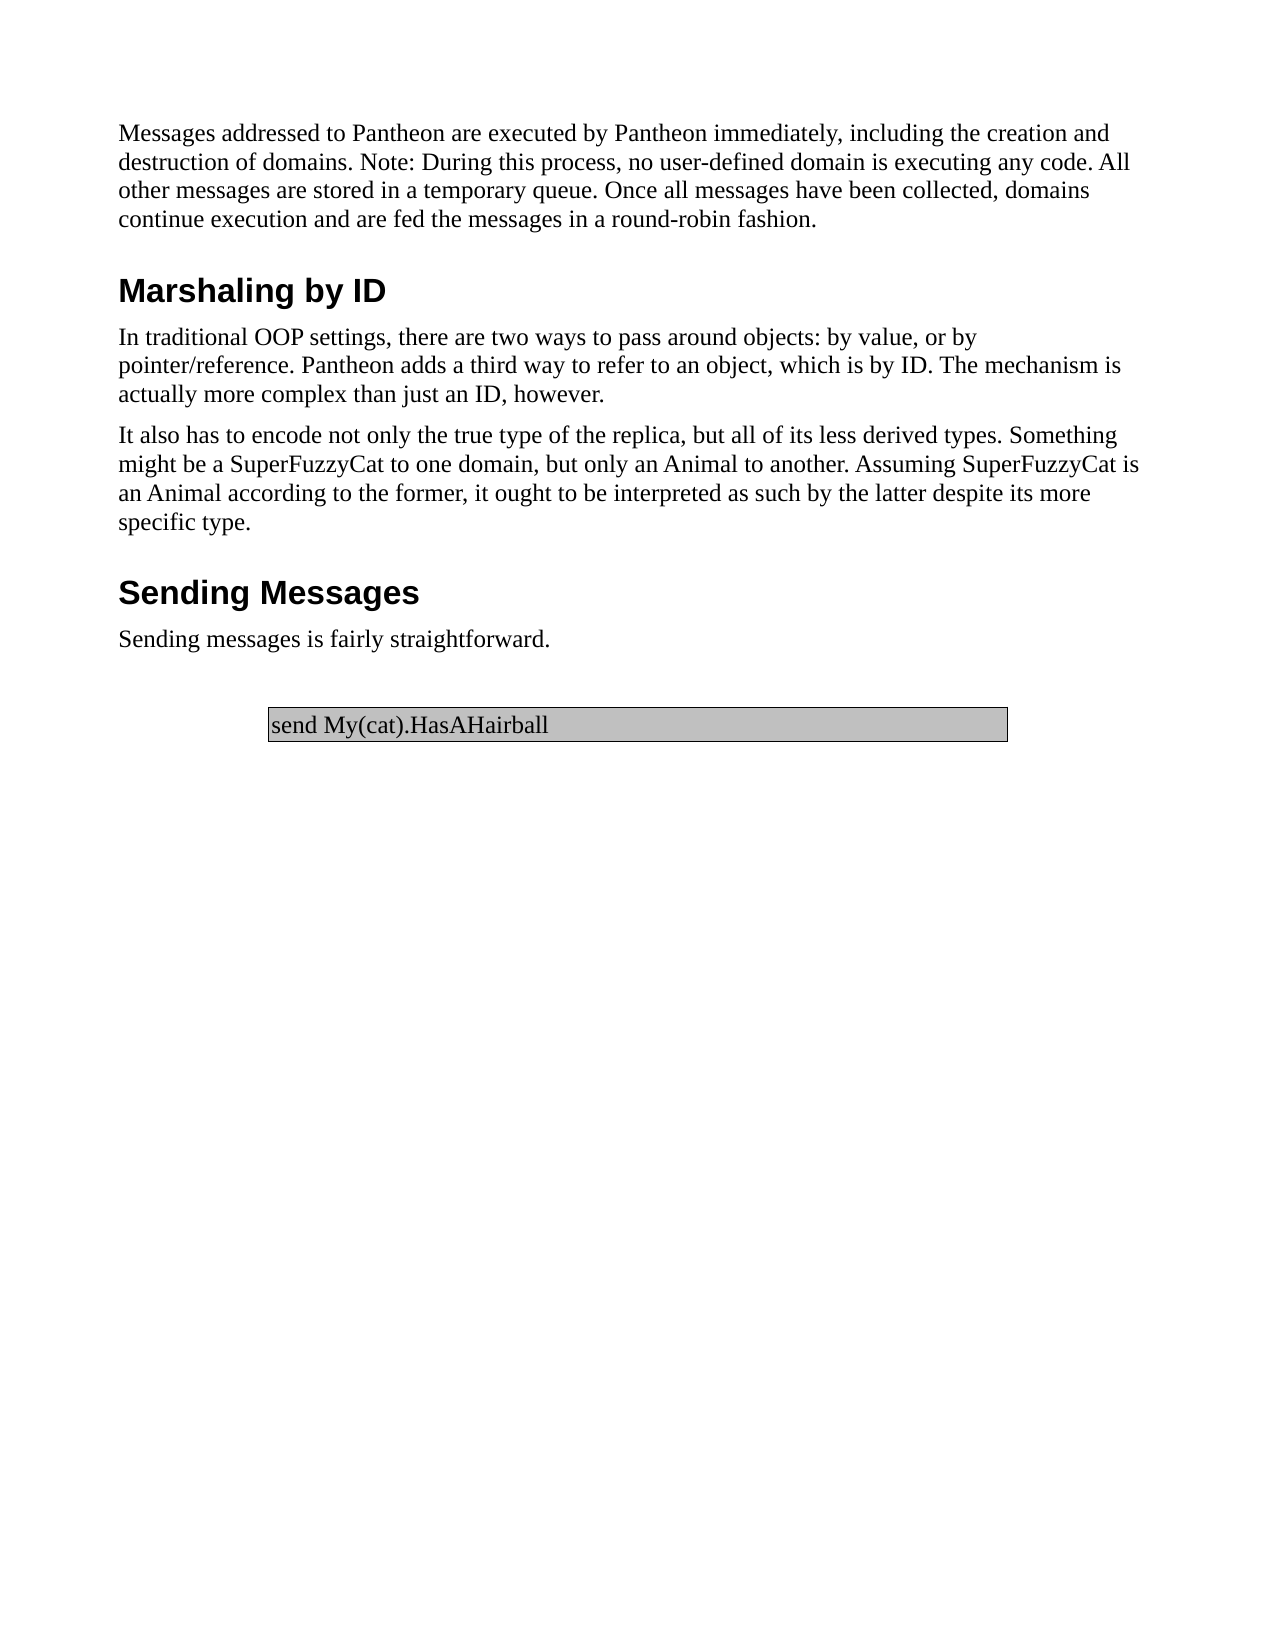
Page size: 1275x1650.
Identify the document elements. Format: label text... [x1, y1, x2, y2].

text Messages addressed to Pantheon are executed by Pantheon immediately, including the creation and destruction of domains. Note: During this process, no user-defined domain is executing any code. All other messages are stored in a temporary queue. Once all messages have been collected, domains continue execution and are fed the messages in a round-robin fashion. [118, 118, 1157, 233]
text Sending messages is fairly straightforward. [118, 624, 1157, 653]
subtitle Sending Messages [118, 573, 1157, 612]
subtitle Marshaling by ID [118, 271, 1157, 309]
text send My(cat).HasAHairball [269, 708, 1007, 741]
text It also has to encode not only the true type of the replica, but all of its less derived types. Something might be a SuperFuzzyCat to one domain, but only an Animal to another. Assuming SuperFuzzyCat is an Animal according to the former, it ought to be interpreted as such by the latter despite its more specific type. [118, 421, 1157, 536]
text In traditional OOP settings, there are two ways to pass around objects: by value, or by pointer/reference. Pantheon adds a third way to refer to an object, which is by ID. The mechanism is actually more complex than just an ID, however. [118, 322, 1157, 408]
